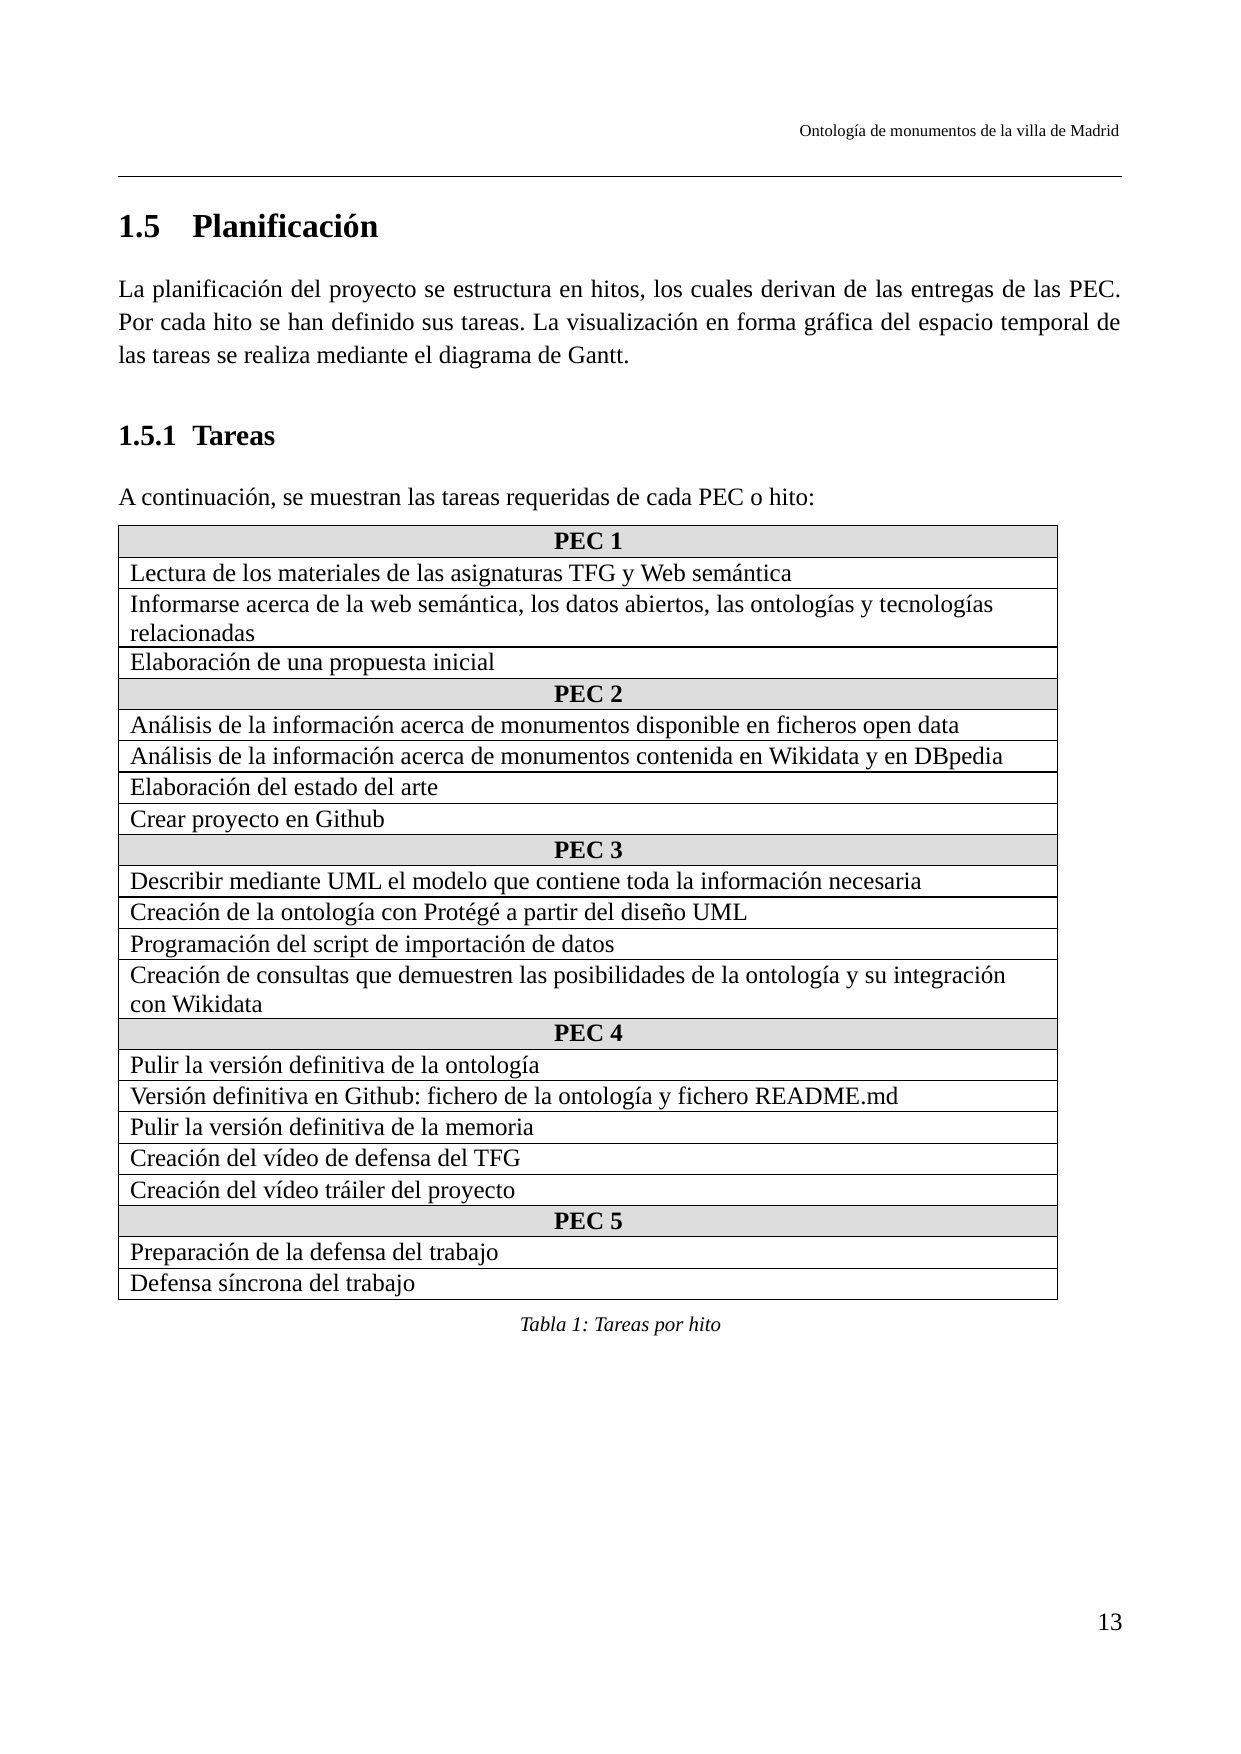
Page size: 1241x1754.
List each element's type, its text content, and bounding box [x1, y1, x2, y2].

table_cell Programación del script de importación de datos [119, 929, 1057, 959]
table_cell Elaboración de una propuesta inicial [119, 648, 1057, 678]
text A continuación, se muestran las tareas requeridas de cada PEC o hito: [118, 482, 1122, 511]
table_cell Crear proyecto en Github [119, 804, 1057, 834]
table_cell Elaboración del estado del arte [119, 773, 1057, 803]
table_cell Versión definitiva en Github: fichero de la ontología y fichero README.md [119, 1081, 1057, 1111]
text Tabla 1: Tareas por hito [118, 1312, 1122, 1336]
subtitle Planificación [118, 206, 1122, 244]
table_cell Creación de consultas que demuestren las posibilidades de la ontología y su integración con Wikidata [119, 960, 1057, 1017]
table_cell Pulir la versión definitiva de la memoria [119, 1112, 1057, 1142]
table_cell Creación del vídeo tráiler del proyecto [119, 1175, 1057, 1205]
table_cell PEC 4 [119, 1019, 1057, 1049]
table_header PEC 1 [119, 526, 1057, 557]
table_cell Análisis de la información acerca de monumentos contenida en Wikidata y en DBpedia [119, 741, 1057, 771]
table_cell Creación de la ontología con Protégé a partir del diseño UML [119, 898, 1057, 928]
table_cell Lectura de los materiales de las asignaturas TFG y Web semántica [119, 558, 1057, 588]
table_cell Análisis de la información acerca de monumentos disponible en ficheros open data [119, 710, 1057, 740]
table_cell Describir mediante UML el modelo que contiene toda la información necesaria [119, 866, 1057, 896]
table_cell PEC 2 [119, 679, 1057, 709]
table_cell Creación del vídeo de defensa del TFG [119, 1144, 1057, 1174]
table_cell Informarse acerca de la web semántica, los datos abiertos, las ontologías y tecnologías relacionadas [119, 589, 1057, 646]
table_cell Preparación de la defensa del trabajo [119, 1237, 1057, 1267]
text La planificación del proyecto se estructura en hitos, los cuales derivan de las entregas de las PEC. Por cada hito se han definido sus tareas. La visualización en forma gráfica del espacio temporal de las tareas se realiza mediante el diagrama de Gantt. [118, 274, 1122, 369]
table_cell Defensa síncrona del trabajo [119, 1269, 1057, 1299]
table_cell Pulir la versión definitiva de la ontología [119, 1050, 1057, 1080]
subtitle Tareas [118, 418, 1122, 452]
table_cell PEC 5 [119, 1206, 1057, 1236]
table_cell PEC 3 [119, 835, 1057, 865]
